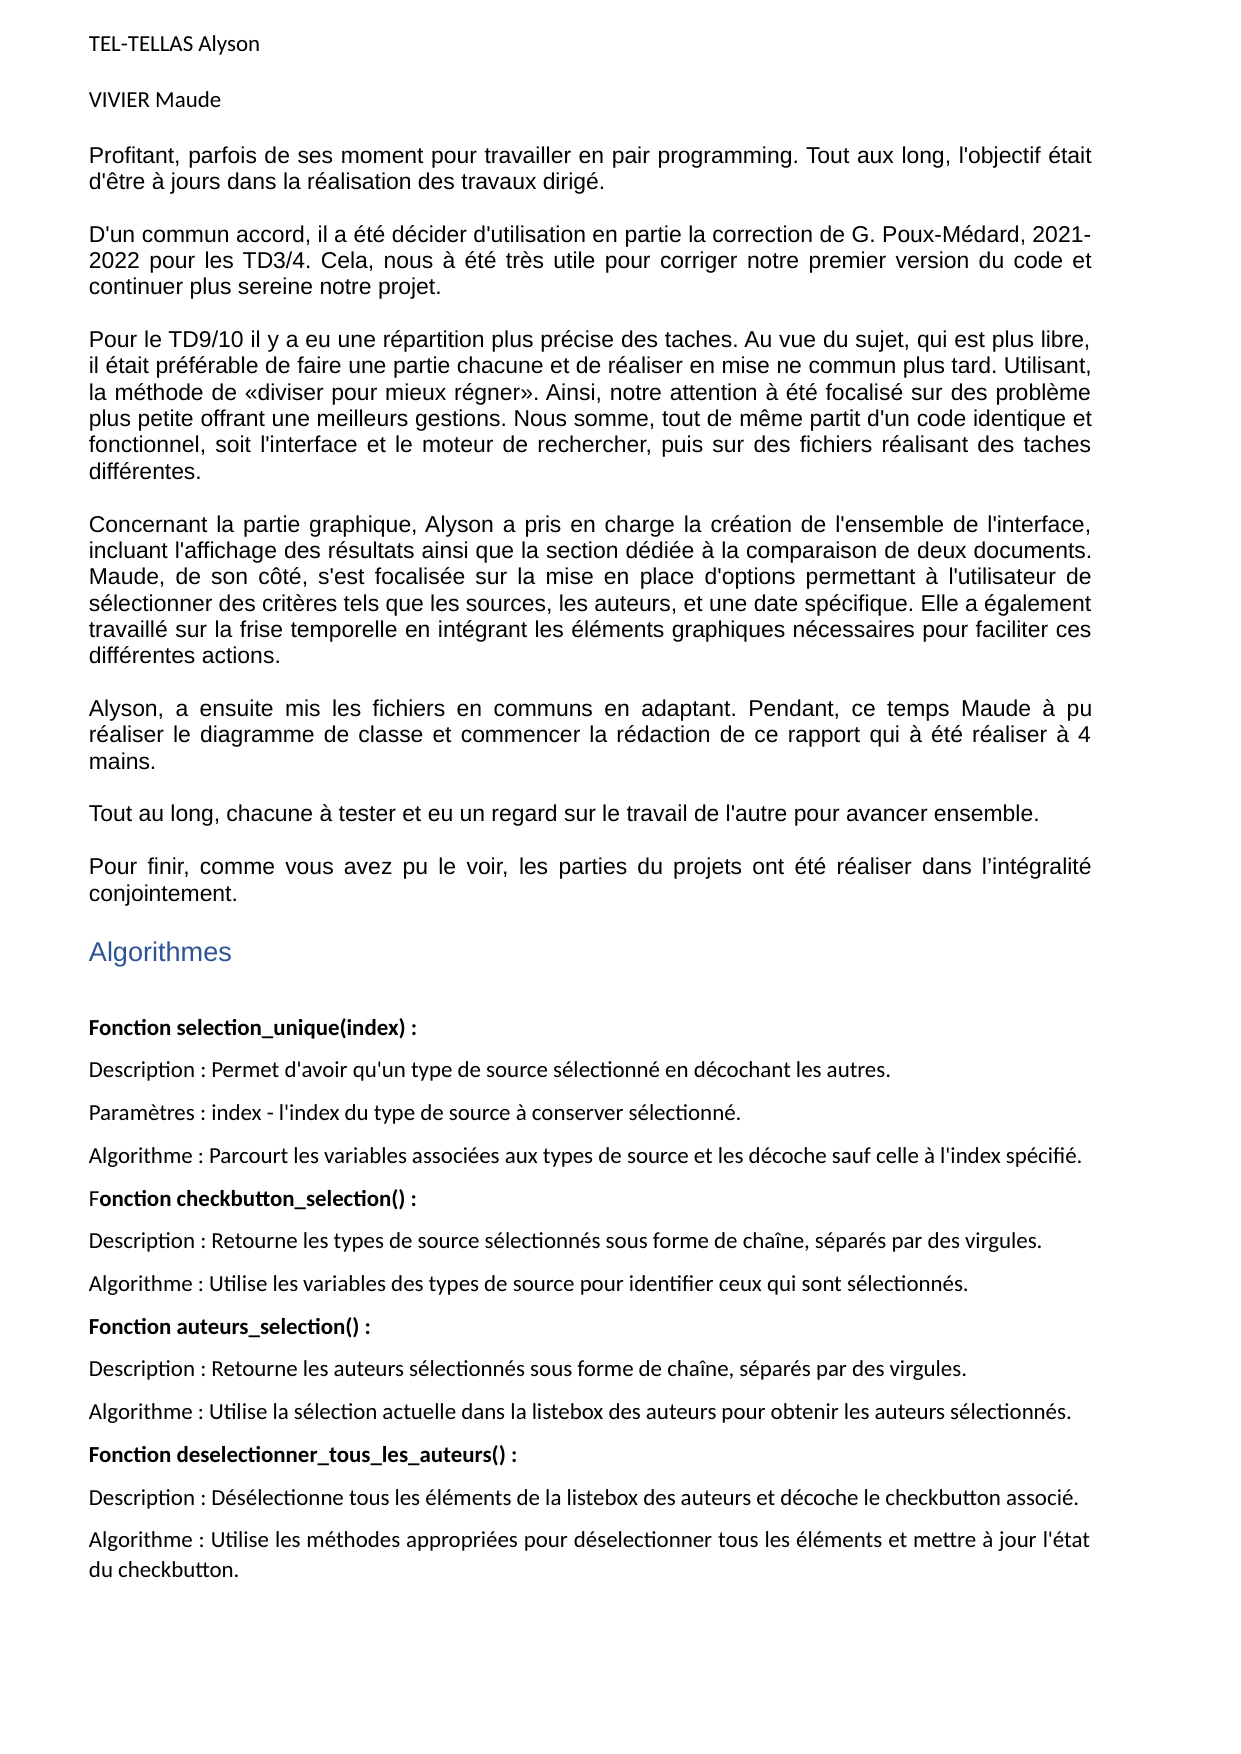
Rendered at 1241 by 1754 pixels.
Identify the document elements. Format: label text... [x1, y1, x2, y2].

text Description : Retourne les types de source sélectionnés sous forme de chaîne, séparés par des virgules. [89, 1226, 1092, 1254]
text Algorithme : Parcourt les variables associées aux types de source et les décoche sauf celle à l'index spécifié. [89, 1141, 1092, 1169]
text Fonction checkbutton_selection() : [89, 1184, 1092, 1212]
text Concernant la partie graphique, Alyson a pris en charge la création de l'ensemble de l'interface, incluant l'affichage des résultats ainsi que la section dédiée à la comparaison de deux documents. Maude, de son côté, s'est focalisée sur la mise en place d'options permettant à l'utilisateur de sélectionner des critères tels que les sources, les auteurs, et une date spécifique. Elle a également travaillé sur la frise temporelle en intégrant les éléments graphiques nécessaires pour faciliter ces différentes actions. [89, 511, 1092, 669]
text Alyson, a ensuite mis les fichiers en communs en adaptant. Pendant, ce temps Maude à pu réaliser le diagramme de classe et commencer la rédaction de ce rapport qui à été réaliser à 4 mains. [89, 695, 1092, 774]
text Algorithme : Utilise les méthodes appropriées pour déselectionner tous les éléments et mettre à jour l'état du checkbutton. [89, 1525, 1092, 1583]
subtitle Algorithmes [89, 936, 1092, 968]
text Description : Retourne les auteurs sélectionnés sous forme de chaîne, séparés par des virgules. [89, 1354, 1092, 1382]
text Fonction selection_unique(index) : [89, 1013, 1092, 1041]
text Paramètres : index - l'index du type de source à conserver sélectionné. [89, 1098, 1092, 1126]
text Description : Permet d'avoir qu'un type de source sélectionné en décochant les autres. [89, 1056, 1092, 1083]
text Fonction auteurs_selection() : [89, 1312, 1092, 1340]
text Pour finir, comme vous avez pu le voir, les parties du projets ont été réaliser dans l’intégralité conjointement. [89, 853, 1092, 906]
text Algorithme : Utilise la sélection actuelle dans la listebox des auteurs pour obtenir les auteurs sélectionnés. [89, 1397, 1092, 1425]
text Pour le TD9/10 il y a eu une répartition plus précise des taches. Au vue du sujet, qui est plus libre, il était préférable de faire une partie chacune et de réaliser en mise ne commun plus tard. Utilisant, la méthode de «diviser pour mieux régner». Ainsi, notre attention à été focalisé sur des problème plus petite offrant une meilleurs gestions. Nous somme, tout de même partit d'un code identique et fonctionnel, soit l'interface et le moteur de rechercher, puis sur des fichiers réalisant des taches différentes. [89, 326, 1092, 484]
text Fonction deselectionner_tous_les_auteurs() : [89, 1440, 1092, 1468]
text Algorithme : Utilise les variables des types de source pour identifier ceux qui sont sélectionnés. [89, 1269, 1092, 1297]
text Description : Désélectionne tous les éléments de la listebox des auteurs et décoche le checkbutton associé. [89, 1483, 1092, 1511]
text Tout au long, chacune à tester et eu un regard sur le travail de l'autre pour avancer ensemble. [89, 800, 1092, 827]
text D'un commun accord, il a été décider d'utilisation en partie la correction de G. Poux-Médard, 2021-2022 pour les TD3/4. Cela, nous à été très utile pour corriger notre premier version du code et continuer plus sereine notre projet. [89, 221, 1092, 300]
text Profitant, parfois de ses moment pour travailler en pair programming. Tout aux long, l'objectif était d'être à jours dans la réalisation des travaux dirigé. [89, 142, 1092, 194]
